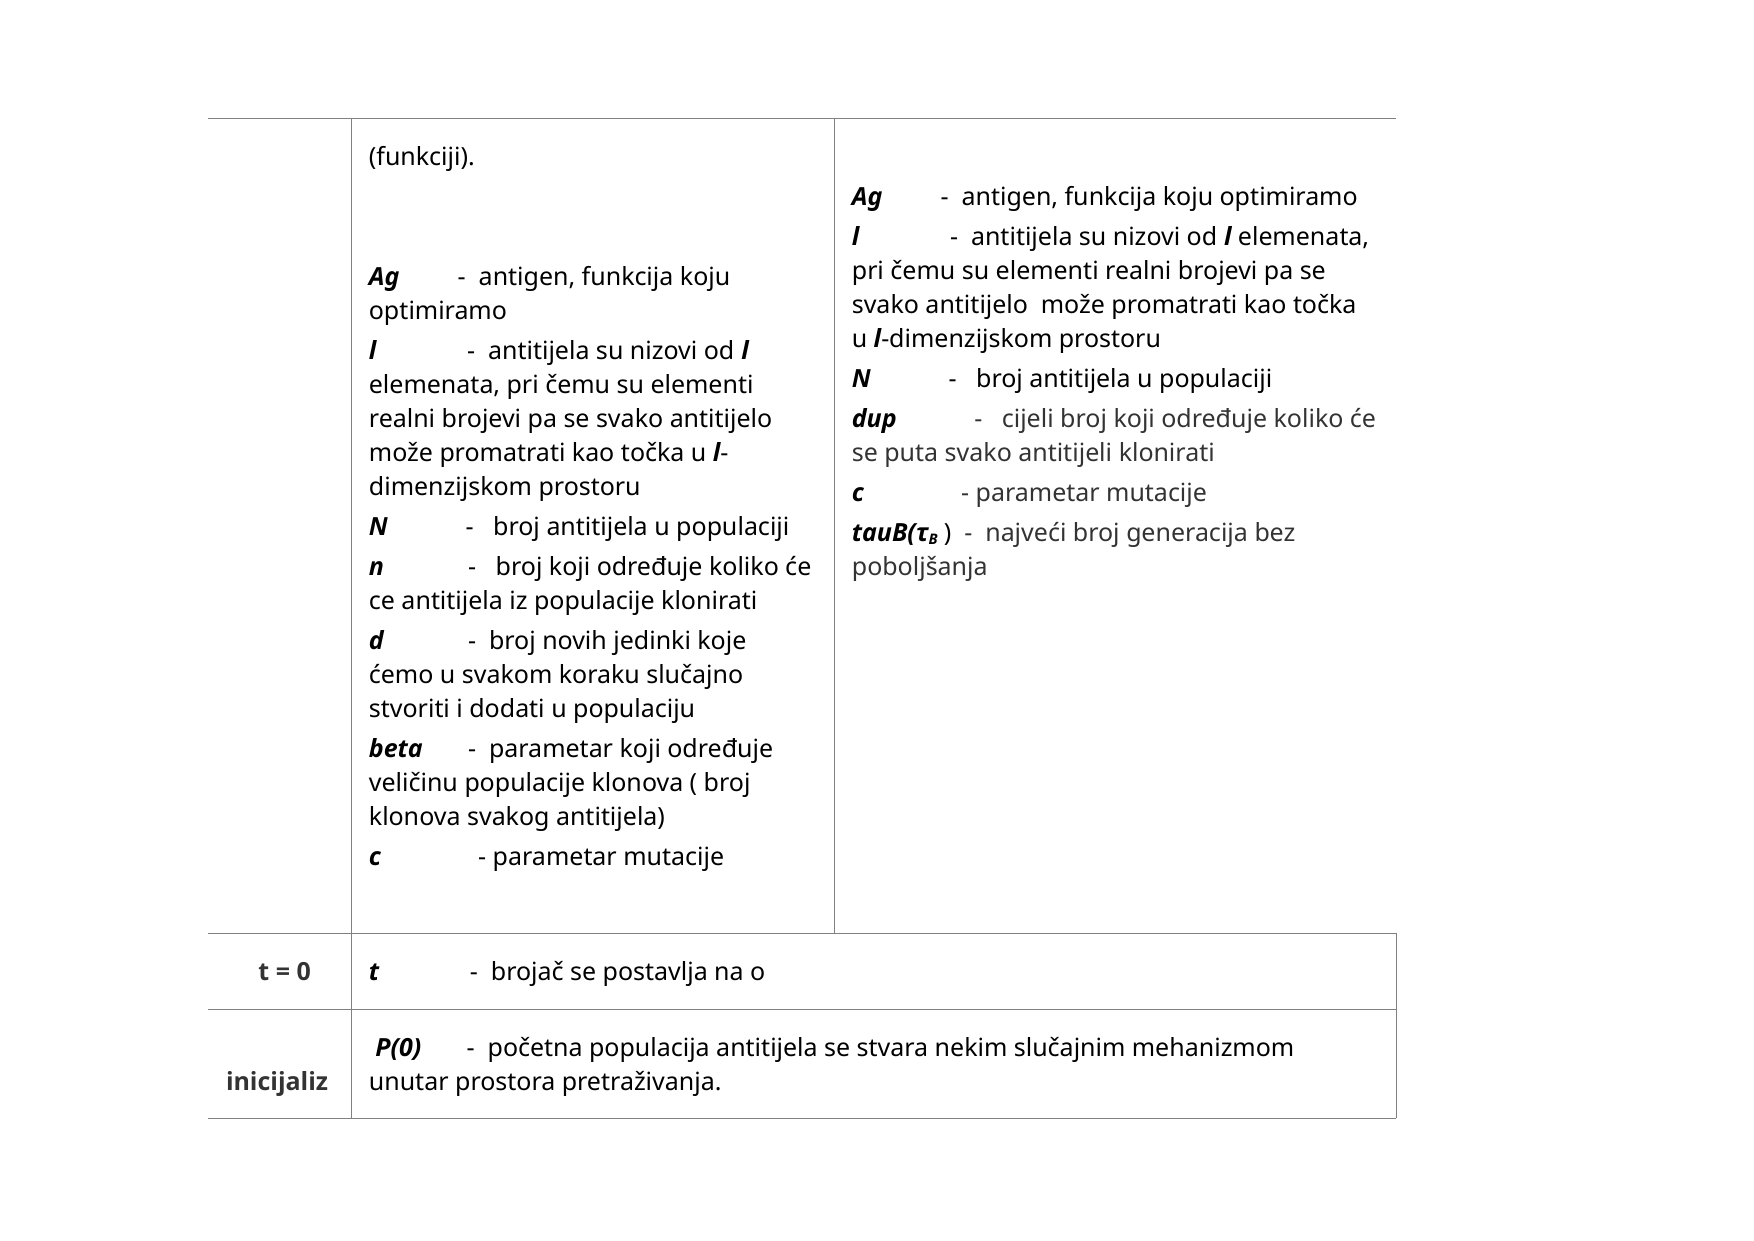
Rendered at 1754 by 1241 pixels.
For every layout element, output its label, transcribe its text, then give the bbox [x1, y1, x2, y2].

table_cell inicijaliz [208, 1010, 351, 1118]
table_cell (funkciji). Ag - antigen, funkcija koju optimiramo l - antitijela su nizovi od l elemenata, pri čemu su elementi realni brojevi pa se svako antitijelo može promatrati kao točka u l-dimenzijskom prostoru N - broj antitijela u populaciji n - broj koji određuje koliko će ce antitijela iz populacije klonirati d - broj novih jedinki koje ćemo u svakom koraku slučajno stvoriti i dodati u populaciju beta - parametar koji određuje veličinu populacije klonova ( broj klonova svakog antitijela) c - parametar mutacije [352, 119, 834, 933]
table_cell [208, 119, 351, 933]
table_cell t - brojač se postavlja na o [352, 934, 1396, 1008]
table_cell - - - - - - Ag - antigen, funkcija koju optimiramo l - antitijela su nizovi od l elemenata, pri čemu su elementi realni brojevi pa se svako antitijelo može promatrati kao točka u l-dimenzijskom prostoru N - broj antitijela u populaciji dup - cijeli broj koji određuje koliko će se puta svako antitijeli klonirati c - parametar mutacije tauB(τB ) - najveći broj generacija bez poboljšanja [835, 119, 1396, 933]
table_cell P(0) - početna populacija antitijela se stvara nekim slučajnim mehanizmom unutar prostora pretraživanja. [352, 1010, 1396, 1118]
table_cell t = 0 [208, 934, 351, 1008]
